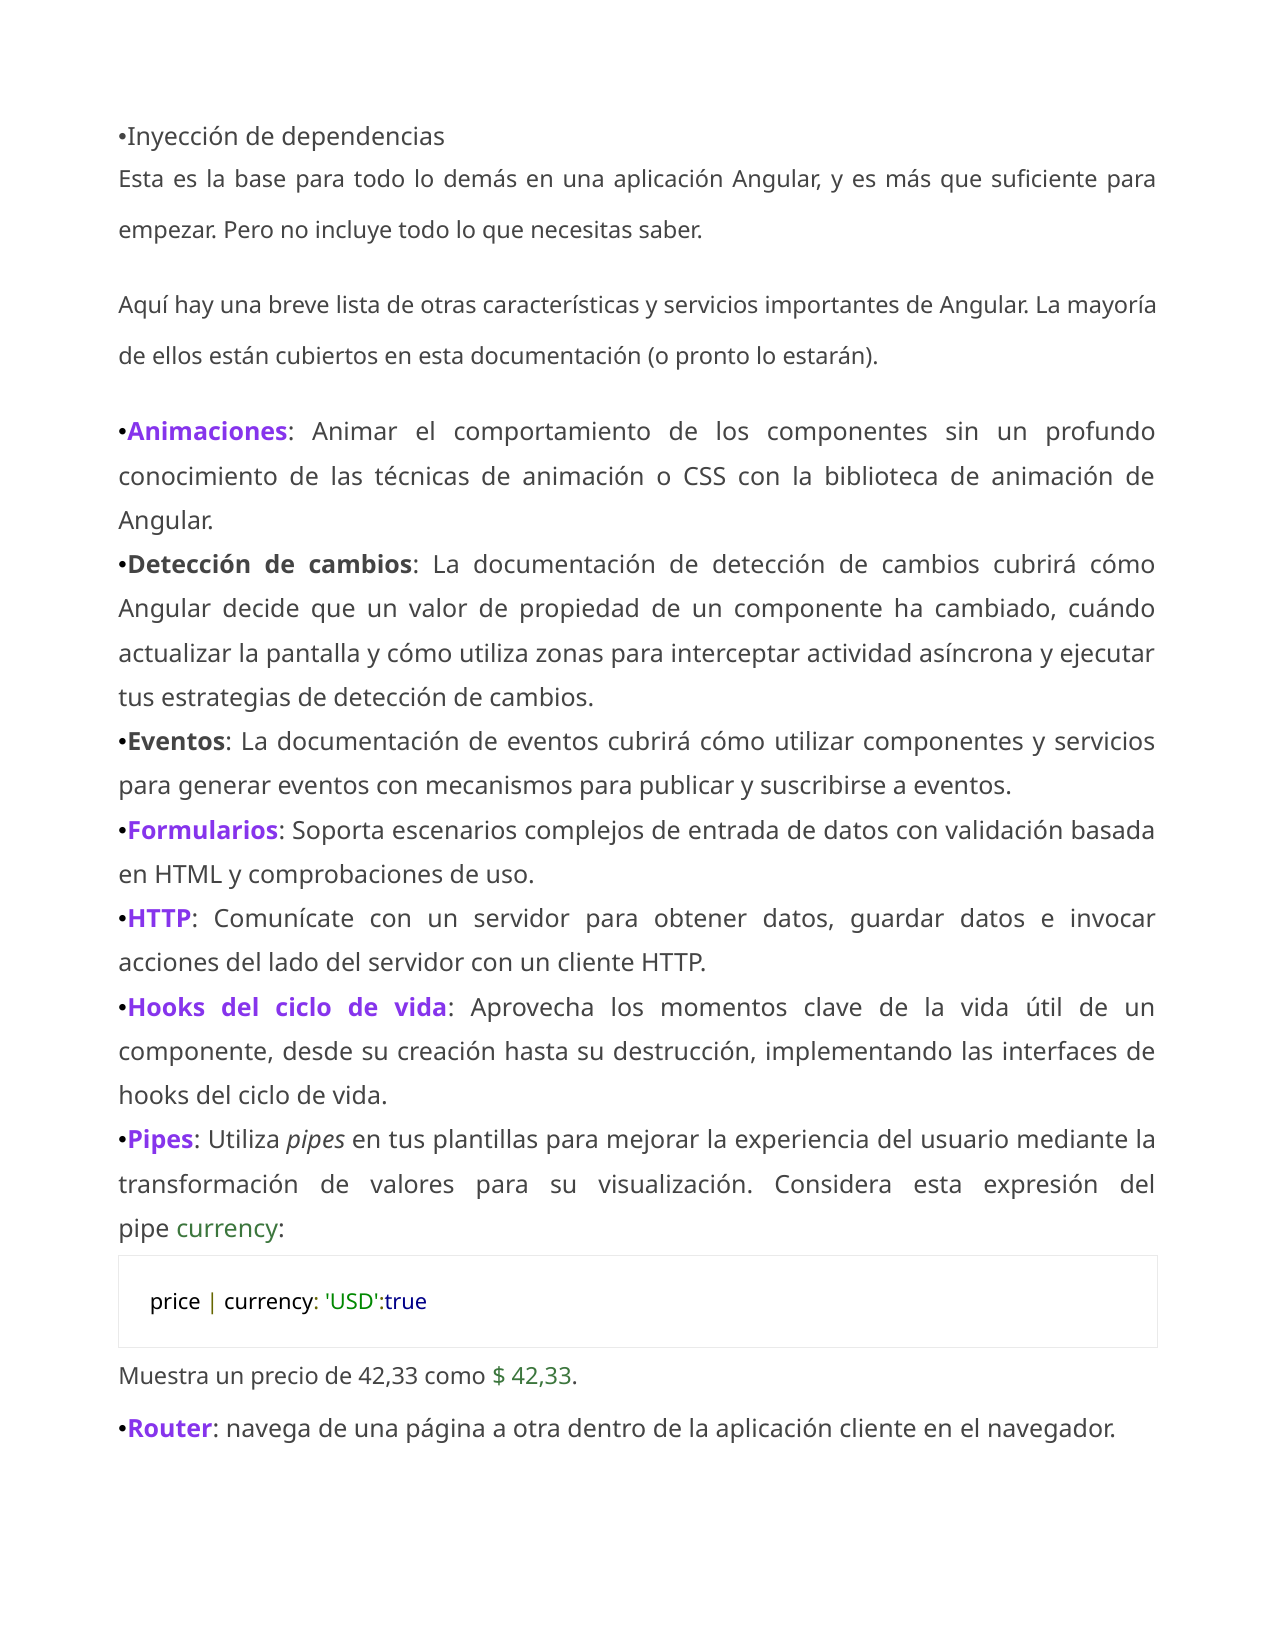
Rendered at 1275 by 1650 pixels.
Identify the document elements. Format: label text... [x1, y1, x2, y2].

list Hooks del ciclo de vida: Aprovecha los momentos clave de la vida útil de un componente, desde su creación hasta su destrucción, implementando las interfaces de hooks del ciclo de vida. [118, 989, 1157, 1112]
text Aquí hay una breve lista de otras características y servicios importantes de Angular. La mayoría de ellos están cubiertos en esta documentación (o pronto lo estarán). [118, 288, 1157, 371]
list price | currency: 'USD':true [119, 1256, 1157, 1347]
list Inyección de dependencias [118, 118, 1157, 152]
list Eventos: La documentación de eventos cubrirá cómo utilizar componentes y servicios para generar eventos con mecanismos para publicar y suscribirse a eventos. [118, 724, 1157, 802]
list Detección de cambios: La documentación de detección de cambios cubrirá cómo Angular decide que un valor de propiedad de un componente ha cambiado, cuándo actualizar la pantalla y cómo utiliza zonas para interceptar actividad asíncrona y ejecutar tus estrategias de detección de cambios. [118, 547, 1157, 713]
text Esta es la base para todo lo demás en una aplicación Angular, y es más que suficiente para empezar. Pero no incluye todo lo que necesitas saber. [118, 162, 1157, 246]
list Pipes: Utiliza pipes en tus plantillas para mejorar la experiencia del usuario mediante la transformación de valores para su visualización. Considera esta expresión del pipe currency: [118, 1122, 1157, 1245]
list Muestra un precio de 42,33 como $ 42,33. [118, 1359, 1157, 1391]
list Router: navega de una página a otra dentro de la aplicación cliente en el navegador. [118, 1411, 1157, 1444]
list Animaciones: Animar el comportamiento de los componentes sin un profundo conocimiento de las técnicas de animación o CSS con la biblioteca de animación de Angular. [118, 414, 1157, 536]
list Formularios: Soporta escenarios complejos de entrada de datos con validación basada en HTML y comprobaciones de uso. [118, 812, 1157, 891]
list HTTP: Comunícate con un servidor para obtener datos, guardar datos e invocar acciones del lado del servidor con un cliente HTTP. [118, 901, 1157, 979]
